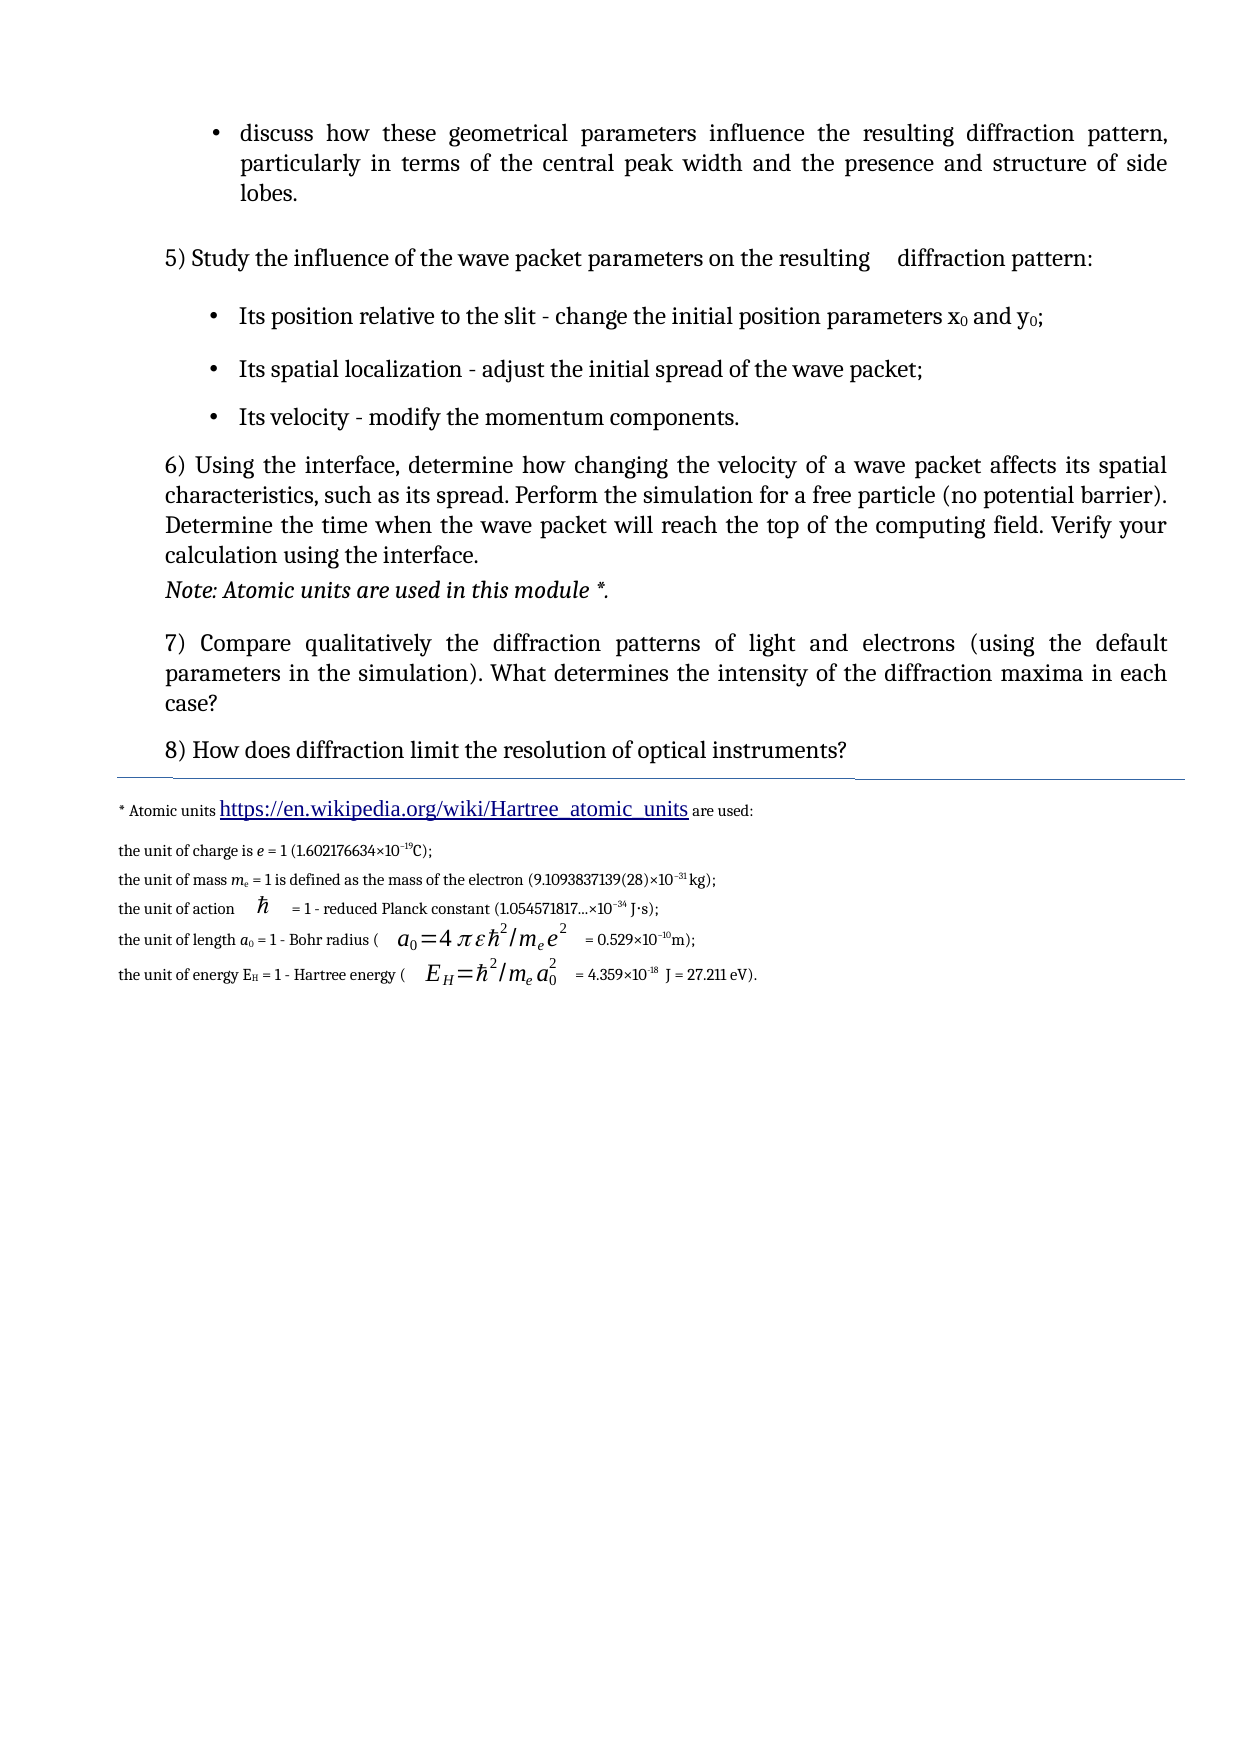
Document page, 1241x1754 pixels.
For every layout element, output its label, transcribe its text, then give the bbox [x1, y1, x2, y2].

list discuss how these geometrical parameters influence the resulting diffraction pattern, particularly in terms of the central peak width and the presence and structure of side lobes. [212, 118, 1169, 207]
text 8) How does diffraction limit the resolution of optical instruments? [165, 735, 1169, 764]
list 5) Study the influence of the wave packet parameters on the resulting diffraction pattern: [165, 243, 1169, 272]
text 7) Compare qualitatively the diffraction patterns of light and electrons (using the default parameters in the simulation). What determines the intensity of the diffraction maxima in each case? [165, 628, 1169, 717]
text the unit of charge is e = 1 (1.602176634×10−19C); [118, 841, 1169, 860]
text the unit of mass me = 1 is defined as the mass of the electron (9.1093837139(28)×10−31 kg); [118, 860, 1169, 890]
text the unit of energy EH = 1 - Hartree energy (= 4.359×10-18 J = 27.211 eV). [118, 954, 1169, 989]
text the unit of length a0 = 1 - Bohr radius (= 0.529×10−10m); [118, 919, 1169, 954]
list Its spatial localization - adjust the initial spread of the wave packet; [209, 355, 1169, 384]
list Its velocity - modify the momentum components. [209, 403, 1169, 432]
text * Atomic units https://en.wikipedia.org/wiki/Hartree_atomic_units are used: [118, 795, 1169, 822]
text Note: Atomic units are used in this module *. [165, 575, 1112, 605]
list Its position relative to the slit - change the initial position parameters x0 and y0; [209, 302, 1169, 331]
text the unit of action = 1 - reduced Planck constant (1.054571817...×10−34 J⋅s); [118, 890, 1169, 919]
list 6) Using the interface, determine how changing the velocity of a wave packet affects its spatial characteristics, such as its spread. Perform the simulation for a free particle (no potential barrier). Determine the time when the wave packet will reach the top of the computing field. Verify your calculation using the interface. [165, 451, 1169, 569]
